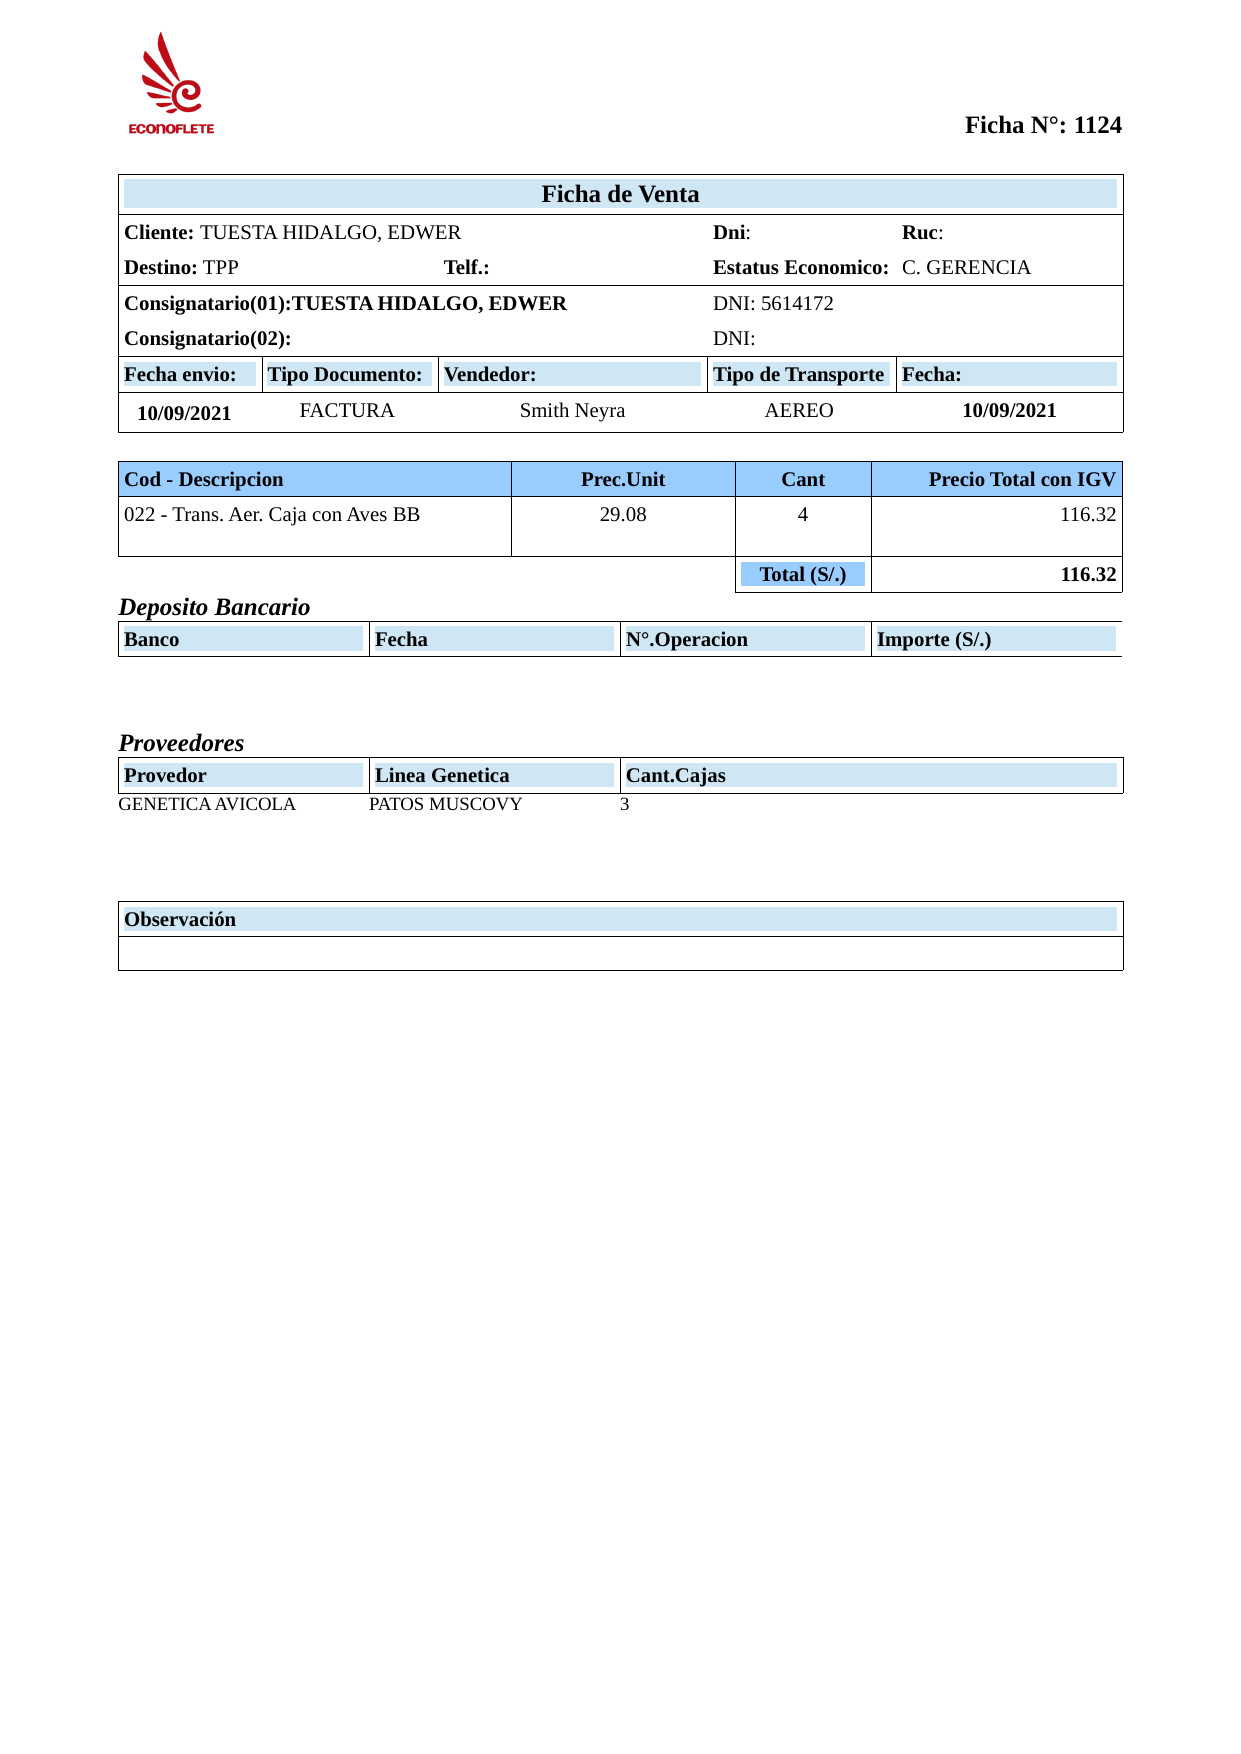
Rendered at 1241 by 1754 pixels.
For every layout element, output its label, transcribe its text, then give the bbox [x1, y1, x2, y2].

table_header N°.Operacion [621, 622, 871, 656]
table_cell [620, 879, 1123, 901]
table_cell Ruc: [896, 215, 1123, 249]
table_cell 116.32 [872, 497, 1122, 556]
table_cell [620, 836, 1123, 858]
table_cell C. GERENCIA [896, 249, 1123, 285]
table_cell 116.32 [872, 557, 1122, 592]
table_cell [369, 836, 620, 858]
table_cell [118, 657, 369, 680]
table_cell [620, 815, 1123, 836]
table_cell [118, 879, 369, 901]
table_cell [118, 815, 369, 836]
table_cell 10/09/2021 [119, 393, 262, 432]
table_cell Telf.: [438, 249, 707, 285]
table_cell [118, 557, 511, 592]
text Proveedores [118, 728, 1122, 757]
table_cell [369, 680, 620, 704]
table_cell [511, 557, 735, 592]
table_cell DNI: 5614172 [707, 286, 1123, 321]
table_header Prec.Unit [512, 462, 735, 496]
table_cell Tipo Documento: [263, 357, 438, 392]
table_cell 10/09/2021 [896, 393, 1123, 432]
table_cell [118, 858, 369, 879]
table_cell GENETICA AVICOLA [118, 794, 369, 814]
table_header Ficha de Venta [119, 175, 1123, 214]
table_cell Vendedor: [439, 357, 707, 392]
table_cell [871, 705, 1122, 728]
table_cell [369, 858, 620, 879]
table_cell Destino: TPP [119, 249, 438, 285]
table_header Fecha [370, 622, 620, 656]
table_cell Dni: [707, 215, 896, 249]
table_cell 3 [620, 794, 1123, 814]
table_cell [118, 705, 369, 728]
table_cell Consignatario(02): [119, 321, 707, 356]
table_cell 4 [736, 497, 871, 556]
table_cell Tipo de Transporte [708, 357, 896, 392]
table_header Cant [736, 462, 871, 496]
table_header Cant.Cajas [621, 758, 1123, 793]
table_cell [118, 680, 369, 704]
picture [118, 31, 225, 134]
table_cell Consignatario(01):TUESTA HIDALGO, EDWER [119, 286, 707, 321]
table_cell Total (S/.) [736, 557, 871, 592]
table_cell [620, 680, 871, 704]
table_header Importe (S/.) [872, 622, 1122, 656]
table_cell [620, 657, 871, 680]
table_cell AEREO [707, 393, 896, 432]
table_header Observación [119, 902, 1123, 936]
table_cell [620, 858, 1123, 879]
table_cell [119, 937, 1123, 969]
table_cell DNI: [707, 321, 1123, 356]
table_cell PATOS MUSCOVY [369, 794, 620, 814]
table_header Precio Total con IGV [872, 462, 1122, 496]
table_cell [871, 657, 1122, 680]
table_cell Smith Neyra [438, 393, 707, 432]
table_cell [369, 705, 620, 728]
table_cell [369, 879, 620, 901]
table_cell [118, 836, 369, 858]
text Deposito Bancario [118, 592, 1122, 621]
table_header Linea Genetica [370, 758, 620, 793]
table_header Banco [119, 622, 369, 656]
table_cell [871, 680, 1122, 704]
table_cell Cliente: TUESTA HIDALGO, EDWER [119, 215, 707, 249]
table_header Cod - Descripcion [119, 462, 511, 496]
table_cell Fecha: [897, 357, 1123, 392]
table_cell [369, 815, 620, 836]
table_cell [369, 657, 620, 680]
table_cell FACTURA [262, 393, 438, 432]
table_cell 29.08 [512, 497, 735, 556]
table_cell 022 - Trans. Aer. Caja con Aves BB [119, 497, 511, 556]
table_cell Estatus Economico: [707, 249, 896, 285]
table_cell [620, 705, 871, 728]
table_cell Fecha envio: [119, 357, 262, 392]
table_header Provedor [119, 758, 369, 793]
